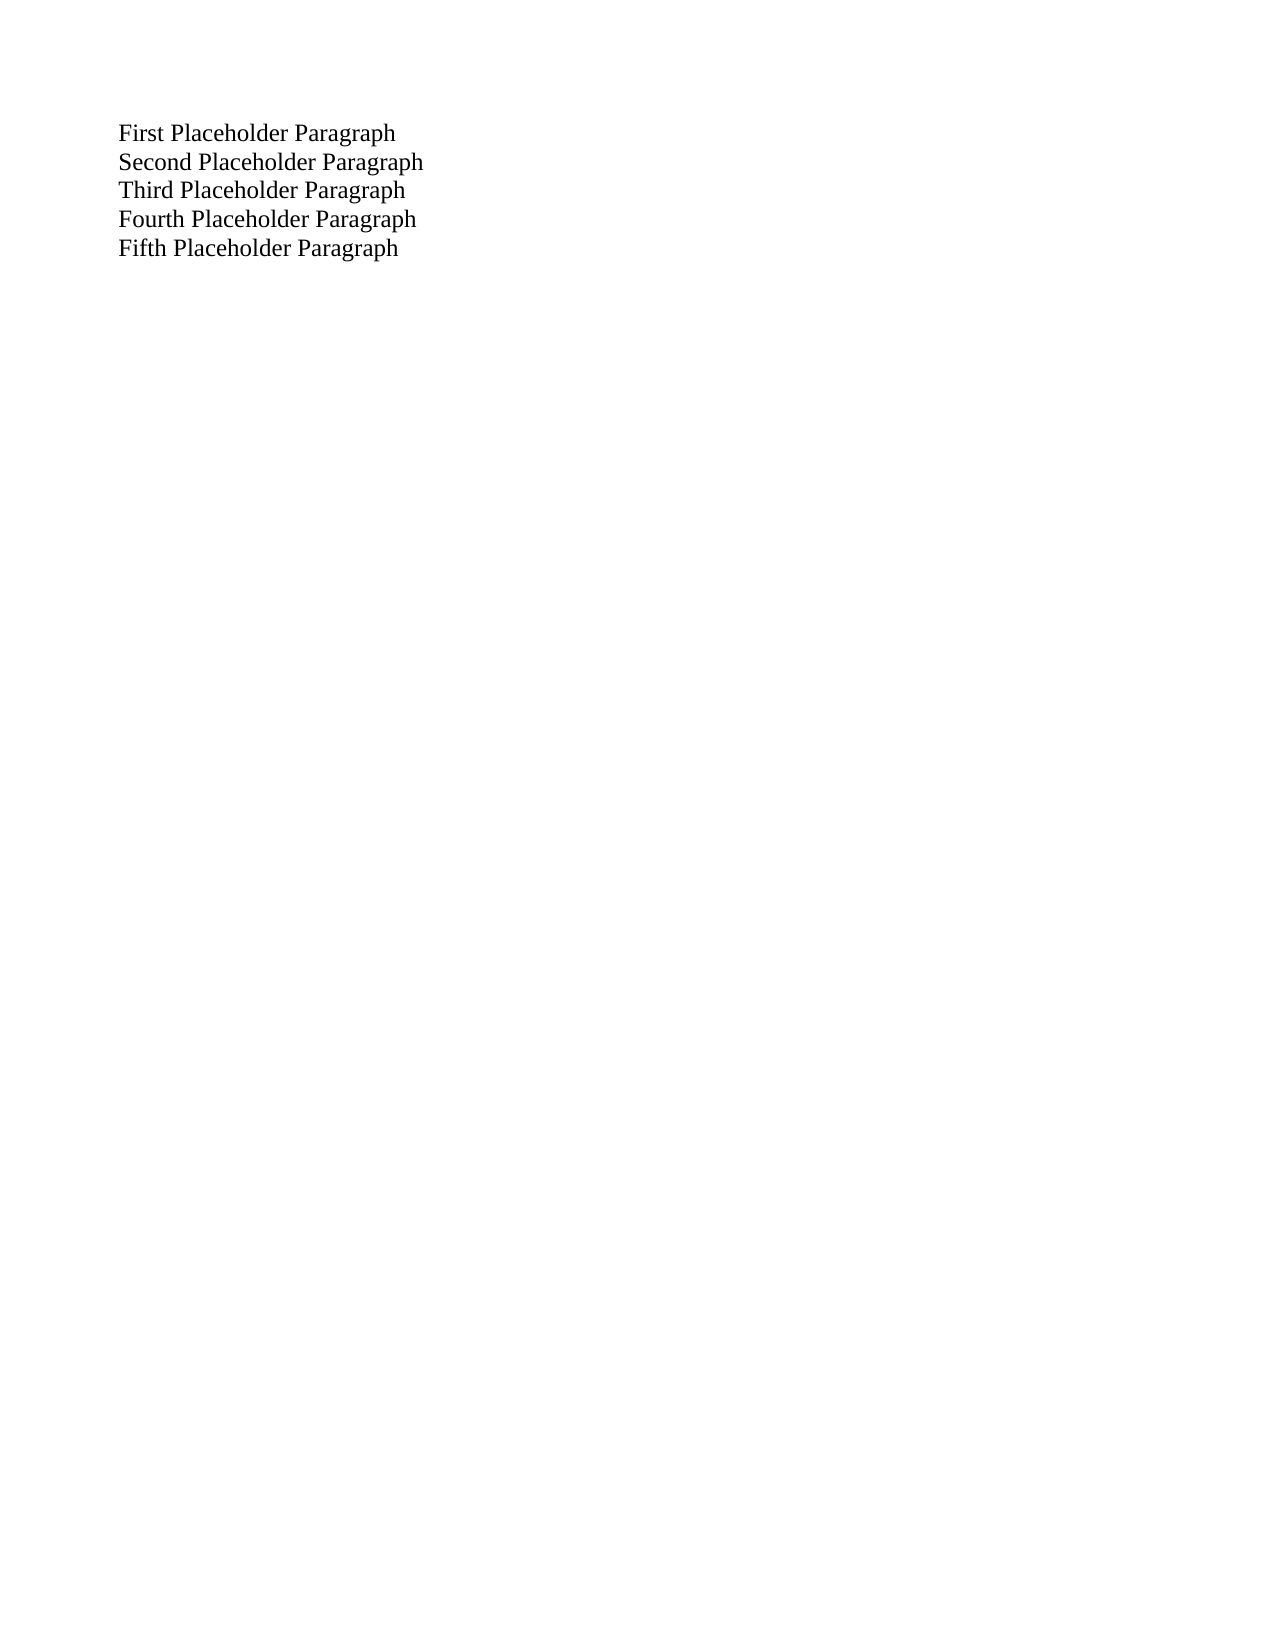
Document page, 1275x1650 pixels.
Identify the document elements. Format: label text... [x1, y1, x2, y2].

text First Placeholder Paragraph [118, 118, 1157, 147]
text Fifth Placeholder Paragraph [118, 233, 1157, 262]
text Fourth Placeholder Paragraph [118, 204, 1157, 233]
text Second Placeholder Paragraph [118, 147, 1157, 176]
text Third Placeholder Paragraph [118, 176, 1157, 204]
